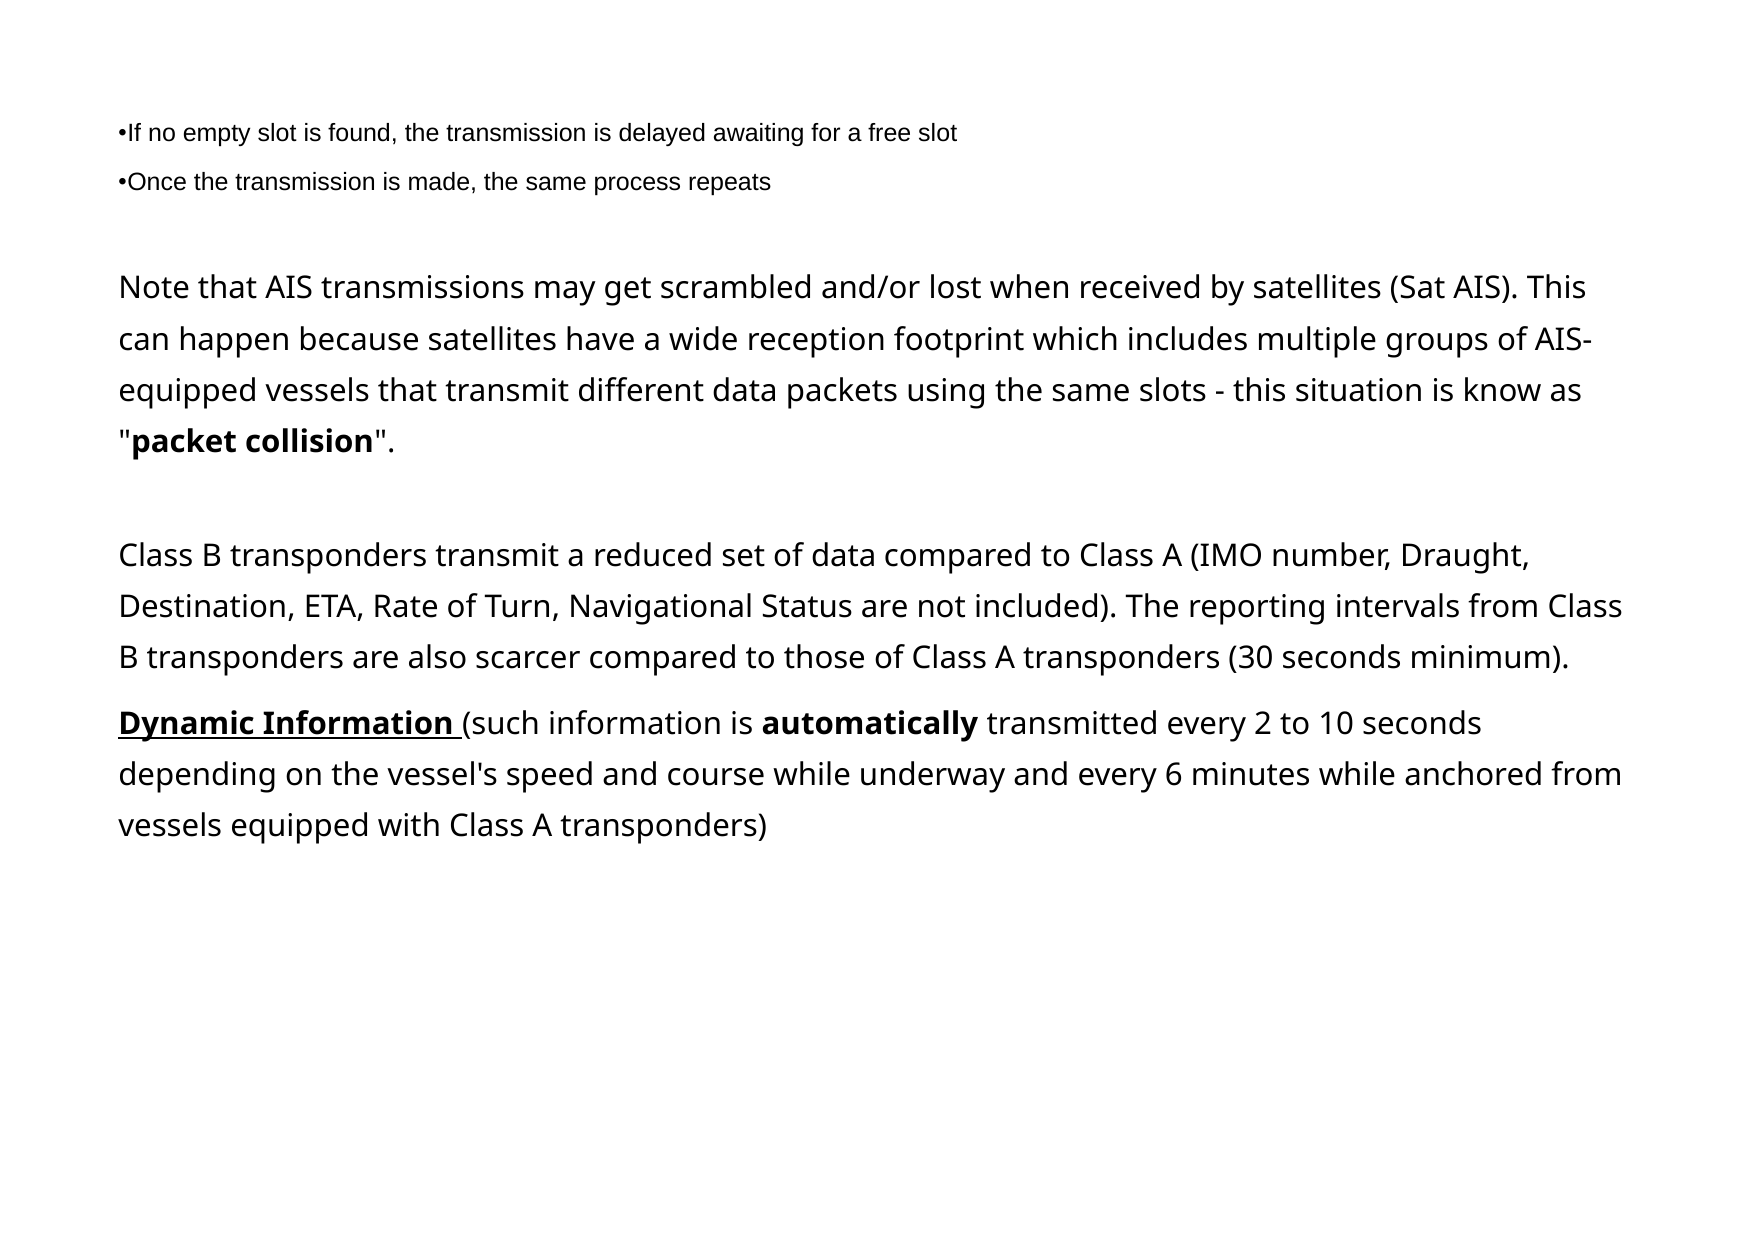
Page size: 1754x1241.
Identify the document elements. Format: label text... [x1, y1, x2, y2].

text Dynamic Information (such information is automatically transmitted every 2 to 10 seconds depending on the vessel's speed and course while underway and every 6 minutes while anchored from vessels equipped with Class A transponders) [118, 701, 1636, 846]
text Note that AIS transmissions may get scrambled and/or lost when received by satellites (Sat AIS). This can happen because satellites have a wide reception footprint which includes multiple groups of AIS-equipped vessels that transmit different data packets using the same slots - this situation is know as "packet collision". [118, 266, 1636, 461]
text Class B transponders transmit a reduced set of data compared to Class A (IMO number, Draught, Destination, ETA, Rate of Turn, Navigational Status are not included). The reporting intervals from Class B transponders are also scarcer compared to those of Class A transponders (30 seconds minimum). [118, 533, 1636, 678]
list If no empty slot is found, the transmission is delayed awaiting for a free slot [118, 118, 1636, 147]
list Once the transmission is made, the same process repeats [118, 167, 1636, 196]
